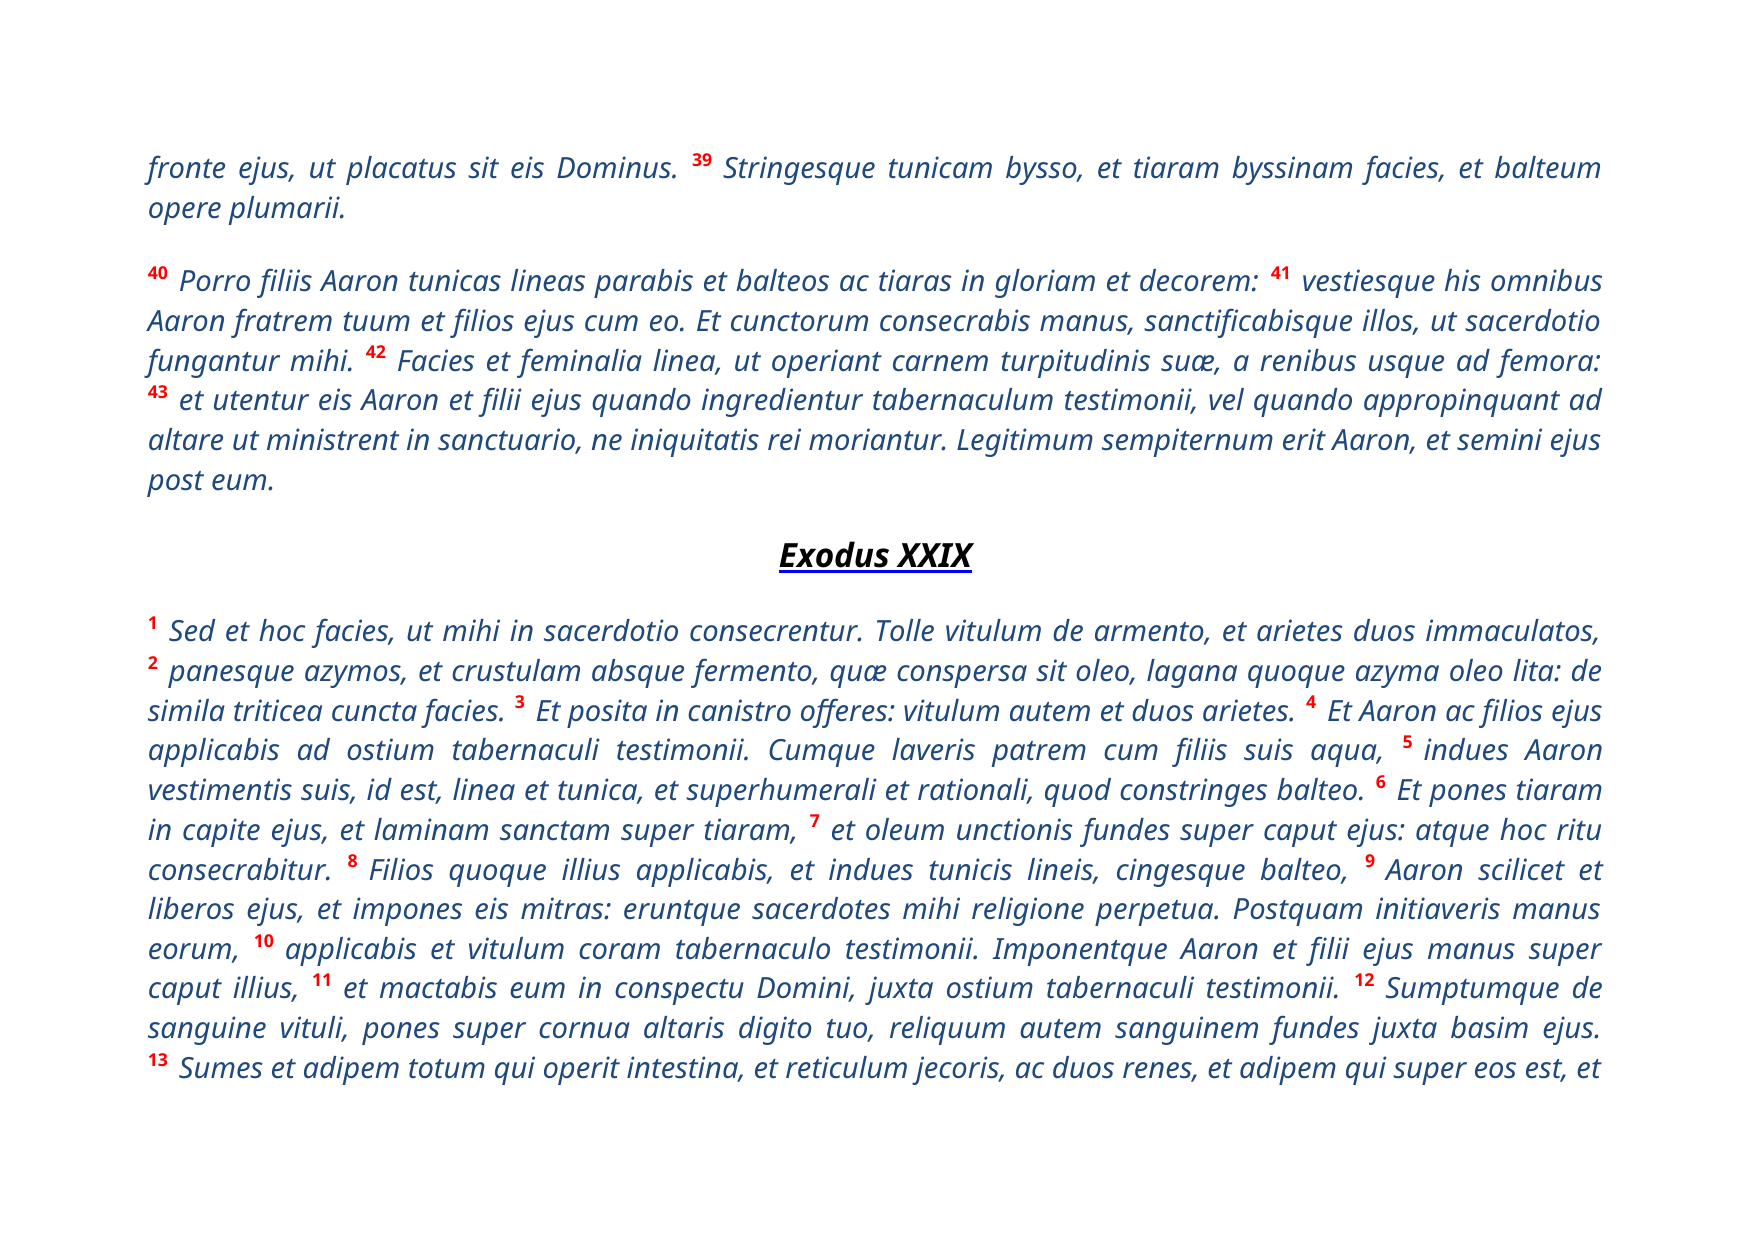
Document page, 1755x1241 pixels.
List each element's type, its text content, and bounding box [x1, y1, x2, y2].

text 1 Sed et hoc facies, ut mihi in sacerdotio consecrentur. Tolle vitulum de armento, et arietes duos immaculatos, 2 panesque azymos, et crustulam absque fermento, quæ conspersa sit oleo, lagana quoque azyma oleo lita: de simila triticea cuncta facies. 3 Et posita in canistro offeres: vitulum autem et duos arietes. 4 Et Aaron ac filios ejus applicabis ad ostium tabernaculi testimonii. Cumque laveris patrem cum filiis suis aqua, 5 indues Aaron vestimentis suis, id est, linea et tunica, et superhumerali et rationali, quod constringes balteo. 6 Et pones tiaram in capite ejus, et laminam sanctam super tiaram, 7 et oleum unctionis fundes super caput ejus: atque hoc ritu consecrabitur. 8 Filios quoque illius applicabis, et indues tunicis lineis, cingesque balteo, 9 Aaron scilicet et liberos ejus, et impones eis mitras: eruntque sacerdotes mihi religione perpetua. Postquam initiaveris manus eorum, 10 applicabis et vitulum coram tabernaculo testimonii. Imponentque Aaron et filii ejus manus super caput illius, 11 et mactabis eum in conspectu Domini, juxta ostium tabernaculi testimonii. 12 Sumptumque de sanguine vituli, pones super cornua altaris digito tuo, reliquum autem sanguinem fundes juxta basim ejus. 13 Sumes et adipem totum qui operit intestina, et reticulum jecoris, ac duos renes, et adipem qui super eos est, et [148, 611, 1606, 1087]
text 40 Porro filiis Aaron tunicas lineas parabis et balteos ac tiaras in gloriam et decorem: 41 vestiesque his omnibus Aaron fratrem tuum et filios ejus cum eo. Et cunctorum consecrabis manus, sanctificabisque illos, ut sacerdotio fungantur mihi. 42 Facies et feminalia linea, ut operiant carnem turpitudinis suæ, a renibus usque ad femora: 43 et utentur eis Aaron et filii ejus quando ingredientur tabernaculum testimonii, vel quando appropinquant ad altare ut ministrent in sanctuario, ne iniquitatis rei moriantur. Legitimum sempiternum erit Aaron, et semini ejus post eum. [148, 260, 1606, 498]
text fronte ejus, ut placatus sit eis Dominus. 39 Stringesque tunicam bysso, et tiaram byssinam facies, et balteum opere plumarii. [148, 148, 1606, 227]
text Exodus XXIX [148, 532, 1606, 577]
